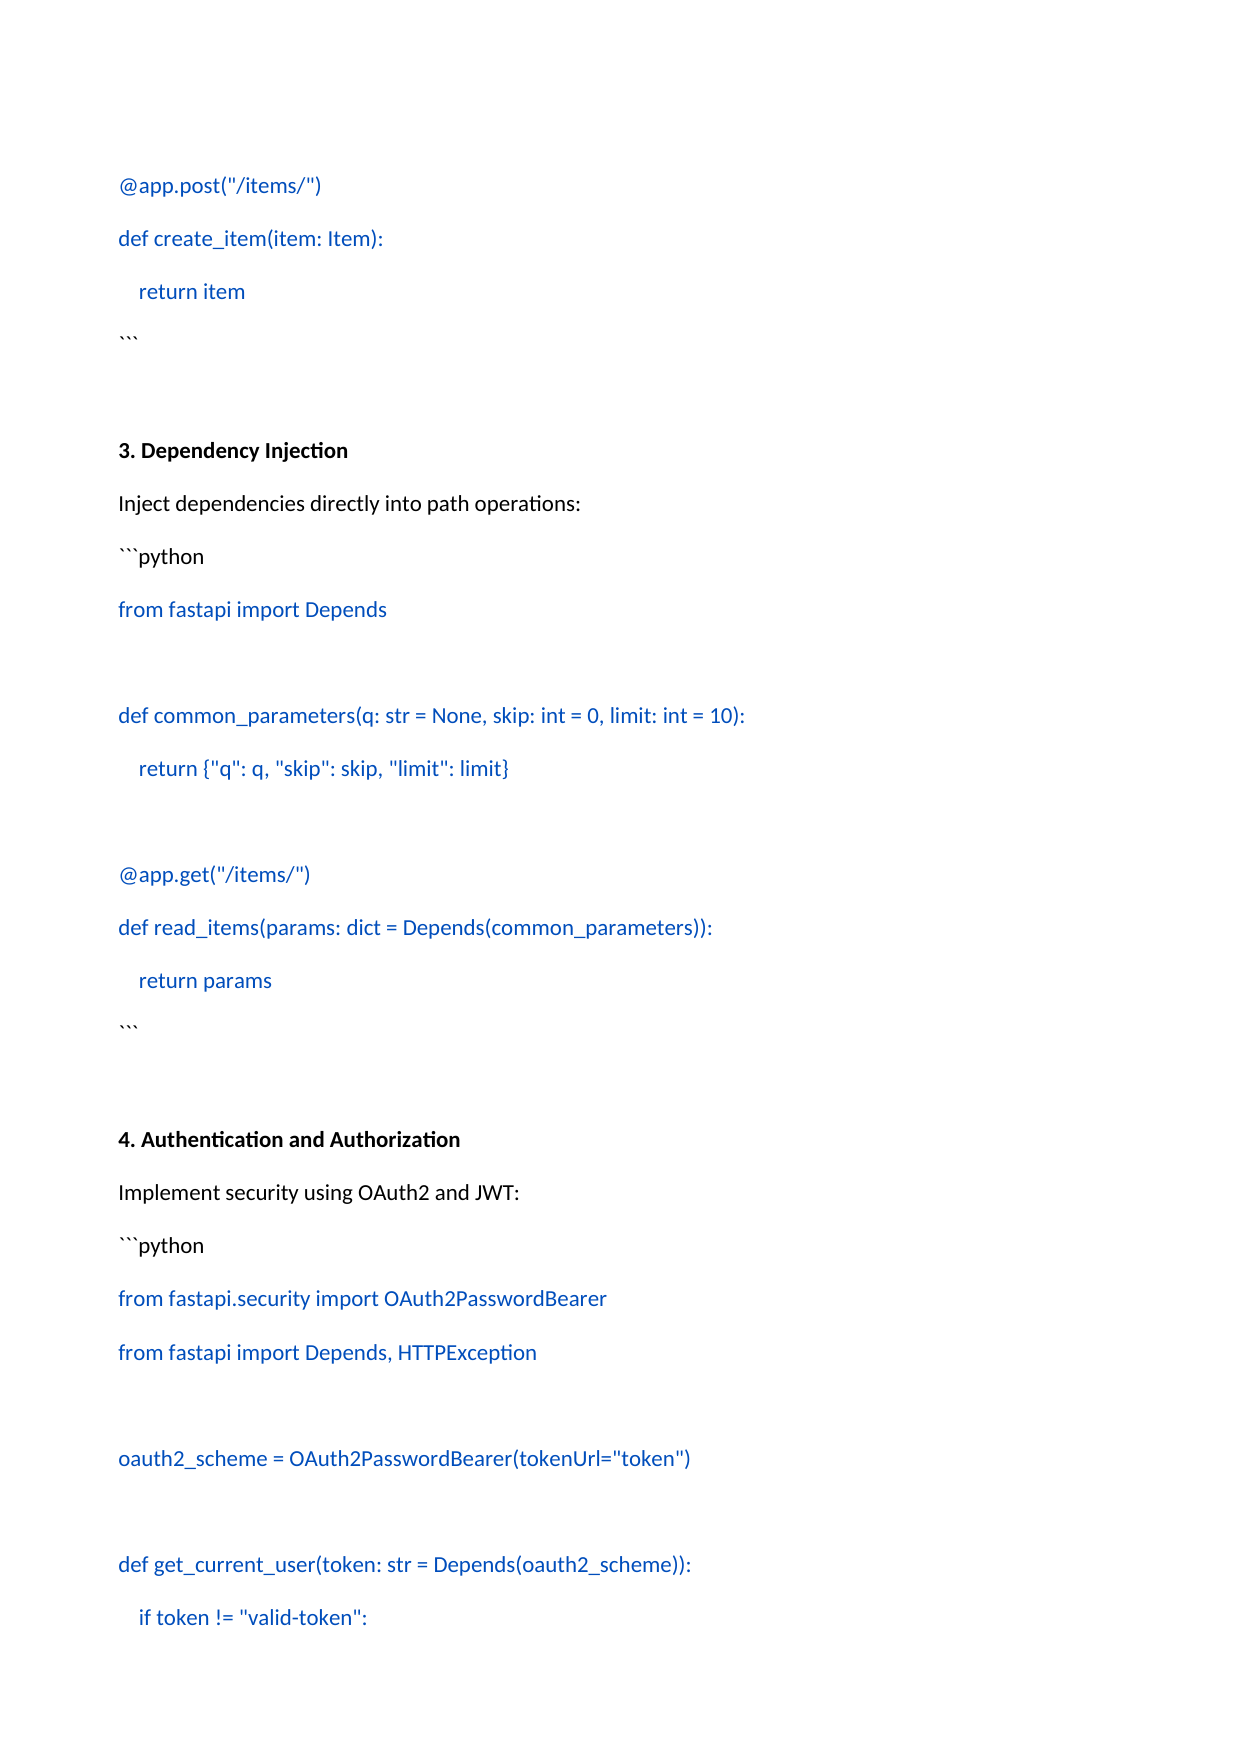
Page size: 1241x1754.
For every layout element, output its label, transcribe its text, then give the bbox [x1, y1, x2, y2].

text ``` [118, 330, 1122, 358]
text ``` [118, 1019, 1122, 1047]
text ```python [118, 1232, 1122, 1259]
text 3. Dependency Injection [118, 436, 1122, 464]
text ```python [118, 542, 1122, 570]
text @app.get("/items/") [118, 860, 1122, 888]
text def read_items(params: dict = Depends(common_parameters)): [118, 913, 1122, 941]
text from fastapi import Depends, HTTPException [118, 1338, 1122, 1366]
text Implement security using OAuth2 and JWT: [118, 1178, 1122, 1207]
text return {"q": q, "skip": skip, "limit": limit} [118, 754, 1122, 782]
text return params [118, 966, 1122, 994]
text oauth2_scheme = OAuth2PasswordBearer(tokenUrl="token") [118, 1444, 1122, 1472]
text def common_parameters(q: str = None, skip: int = 0, limit: int = 10): [118, 701, 1122, 729]
text from fastapi.security import OAuth2PasswordBearer [118, 1284, 1122, 1313]
text from fastapi import Depends [118, 595, 1122, 623]
text return item [118, 277, 1122, 305]
text def create_item(item: Item): [118, 224, 1122, 252]
text Inject dependencies directly into path operations: [118, 489, 1122, 517]
text @app.post("/items/") [118, 171, 1122, 199]
text if token != "valid-token": [118, 1603, 1122, 1631]
text def get_current_user(token: str = Depends(oauth2_scheme)): [118, 1550, 1122, 1578]
text 4. Authentication and Authorization [118, 1126, 1122, 1153]
